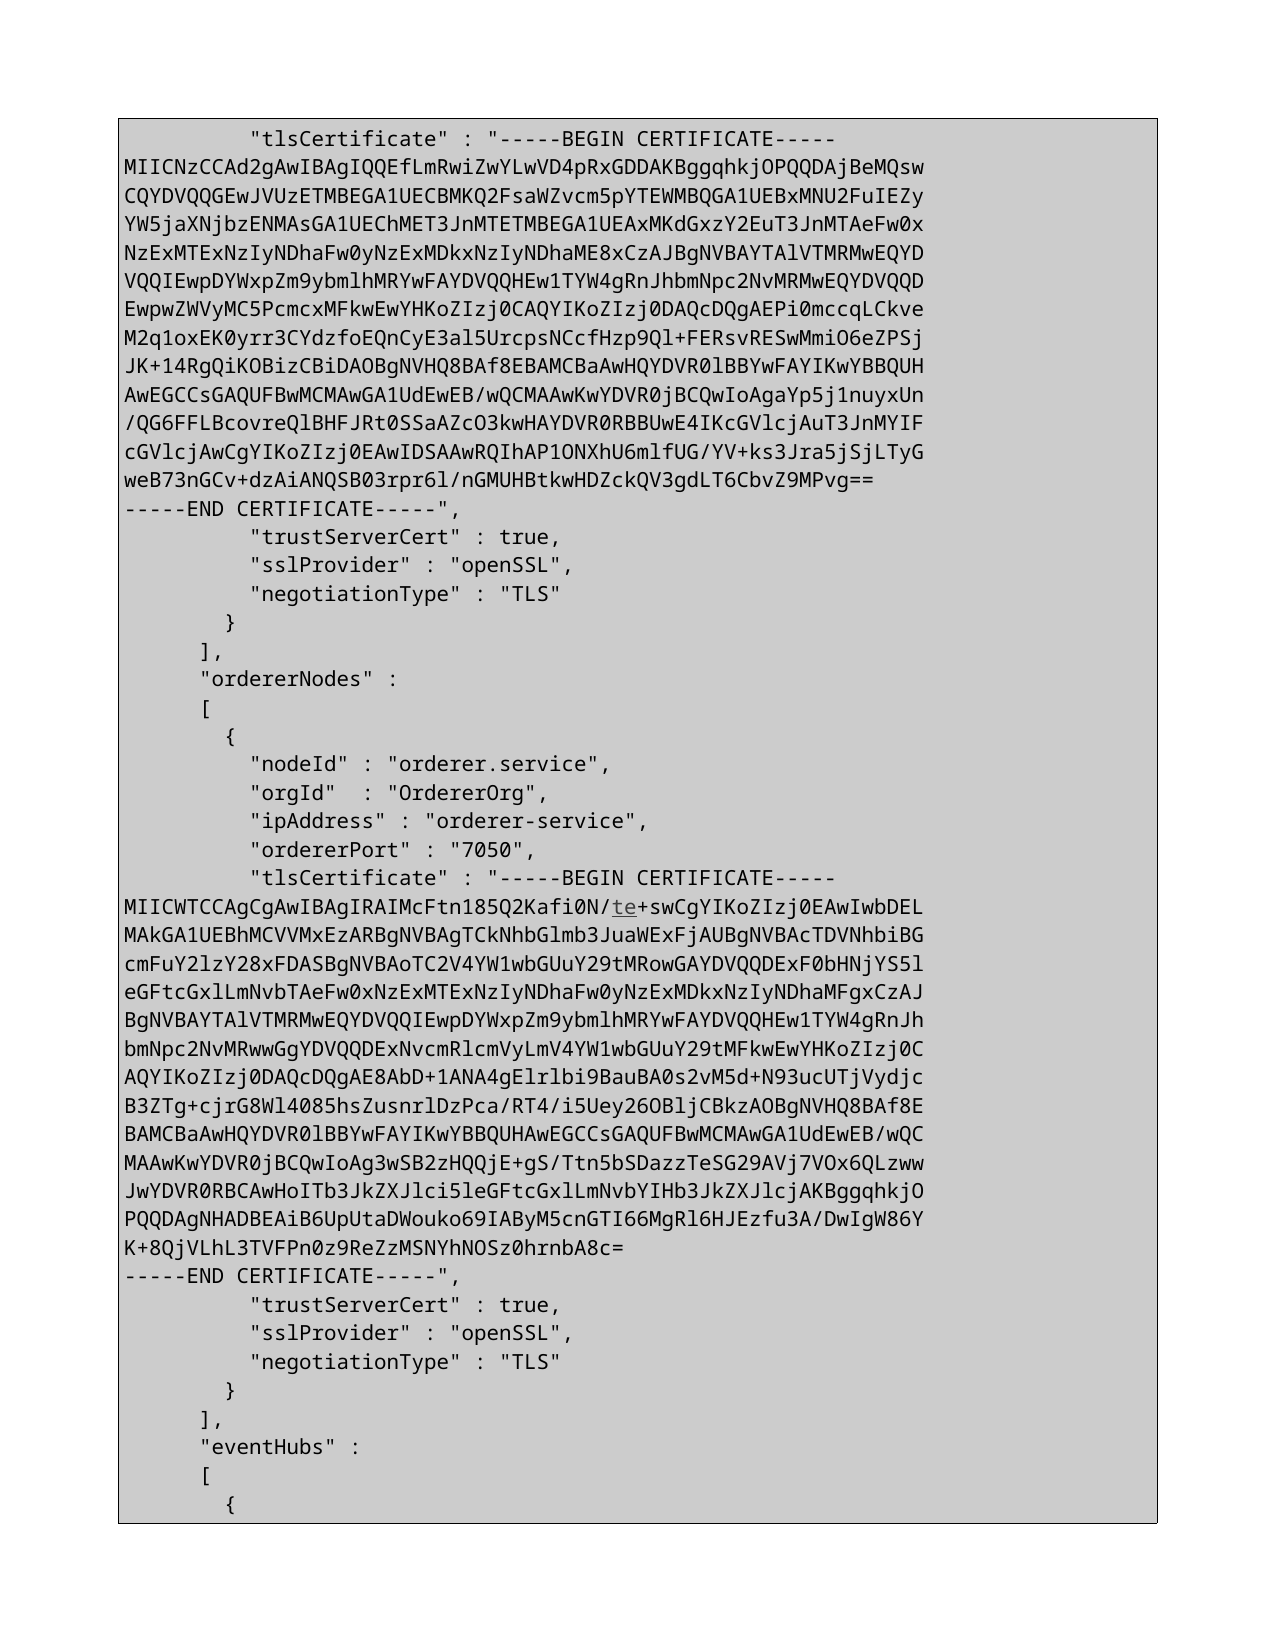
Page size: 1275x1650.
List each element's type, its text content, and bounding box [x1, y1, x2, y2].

table_header "tlsCertificate" : "-----BEGIN CERTIFICATE----- MIICNzCCAd2gAwIBAgIQQEfLmRwiZwYLwVD4pRxGDDAKBggqhkjOPQQDAjBeMQsw CQYDVQQGEwJVUzETMBEGA1UECBMKQ2FsaWZvcm5pYTEWMBQGA1UEBxMNU2FuIEZy YW5jaXNjbzENMAsGA1UEChMET3JnMTETMBEGA1UEAxMKdGxzY2EuT3JnMTAeFw0x NzExMTExNzIyNDhaFw0yNzExMDkxNzIyNDhaME8xCzAJBgNVBAYTAlVTMRMwEQYD VQQIEwpDYWxpZm9ybmlhMRYwFAYDVQQHEw1TYW4gRnJhbmNpc2NvMRMwEQYDVQQD EwpwZWVyMC5PcmcxMFkwEwYHKoZIzj0CAQYIKoZIzj0DAQcDQgAEPi0mccqLCkve M2q1oxEK0yrr3CYdzfoEQnCyE3al5UrcpsNCcfHzp9Ql+FERsvRESwMmiO6eZPSj JK+14RgQiKOBizCBiDAOBgNVHQ8BAf8EBAMCBaAwHQYDVR0lBBYwFAYIKwYBBQUH AwEGCCsGAQUFBwMCMAwGA1UdEwEB/wQCMAAwKwYDVR0jBCQwIoAgaYp5j1nuyxUn /QG6FFLBcovreQlBHFJRt0SSaAZcO3kwHAYDVR0RBBUwE4IKcGVlcjAuT3JnMYIF cGVlcjAwCgYIKoZIzj0EAwIDSAAwRQIhAP1ONXhU6mlfUG/YV+ks3Jra5jSjLTyG weB73nGCv+dzAiANQSB03rpr6l/nGMUHBtkwHDZckQV3gdLT6CbvZ9MPvg== -----END CERTIFICATE-----", "trustServerCert" : true, "sslProvider" : "openSSL", "negotiationType" : "TLS" } ], "ordererNodes" : [ { "nodeId" : "orderer.service", "orgId" : "OrdererOrg", "ipAddress" : "orderer-service", "ordererPort" : "7050", "tlsCertificate" : "-----BEGIN CERTIFICATE----- MIICWTCCAgCgAwIBAgIRAIMcFtn185Q2Kafi0N/te+swCgYIKoZIzj0EAwIwbDEL MAkGA1UEBhMCVVMxEzARBgNVBAgTCkNhbGlmb3JuaWExFjAUBgNVBAcTDVNhbiBG cmFuY2lzY28xFDASBgNVBAoTC2V4YW1wbGUuY29tMRowGAYDVQQDExF0bHNjYS5l eGFtcGxlLmNvbTAeFw0xNzExMTExNzIyNDhaFw0yNzExMDkxNzIyNDhaMFgxCzAJ BgNVBAYTAlVTMRMwEQYDVQQIEwpDYWxpZm9ybmlhMRYwFAYDVQQHEw1TYW4gRnJh bmNpc2NvMRwwGgYDVQQDExNvcmRlcmVyLmV4YW1wbGUuY29tMFkwEwYHKoZIzj0C AQYIKoZIzj0DAQcDQgAE8AbD+1ANA4gElrlbi9BauBA0s2vM5d+N93ucUTjVydjc B3ZTg+cjrG8Wl4085hsZusnrlDzPca/RT4/i5Uey26OBljCBkzAOBgNVHQ8BAf8E BAMCBaAwHQYDVR0lBBYwFAYIKwYBBQUHAwEGCCsGAQUFBwMCMAwGA1UdEwEB/wQC MAAwKwYDVR0jBCQwIoAg3wSB2zHQQjE+gS/Ttn5bSDazzTeSG29AVj7VOx6QLzww JwYDVR0RBCAwHoITb3JkZXJlci5leGFtcGxlLmNvbYIHb3JkZXJlcjAKBggqhkjO PQQDAgNHADBEAiB6UpUtaDWouko69IAByM5cnGTI66MgRl6HJEzfu3A/DwIgW86Y K+8QjVLhL3TVFPn0z9ReZzMSNYhNOSz0hrnbA8c= -----END CERTIFICATE-----", "trustServerCert" : true, "sslProvider" : "openSSL", "negotiationType" : "TLS" } ], "eventHubs" : [ { [119, 119, 1157, 1523]
